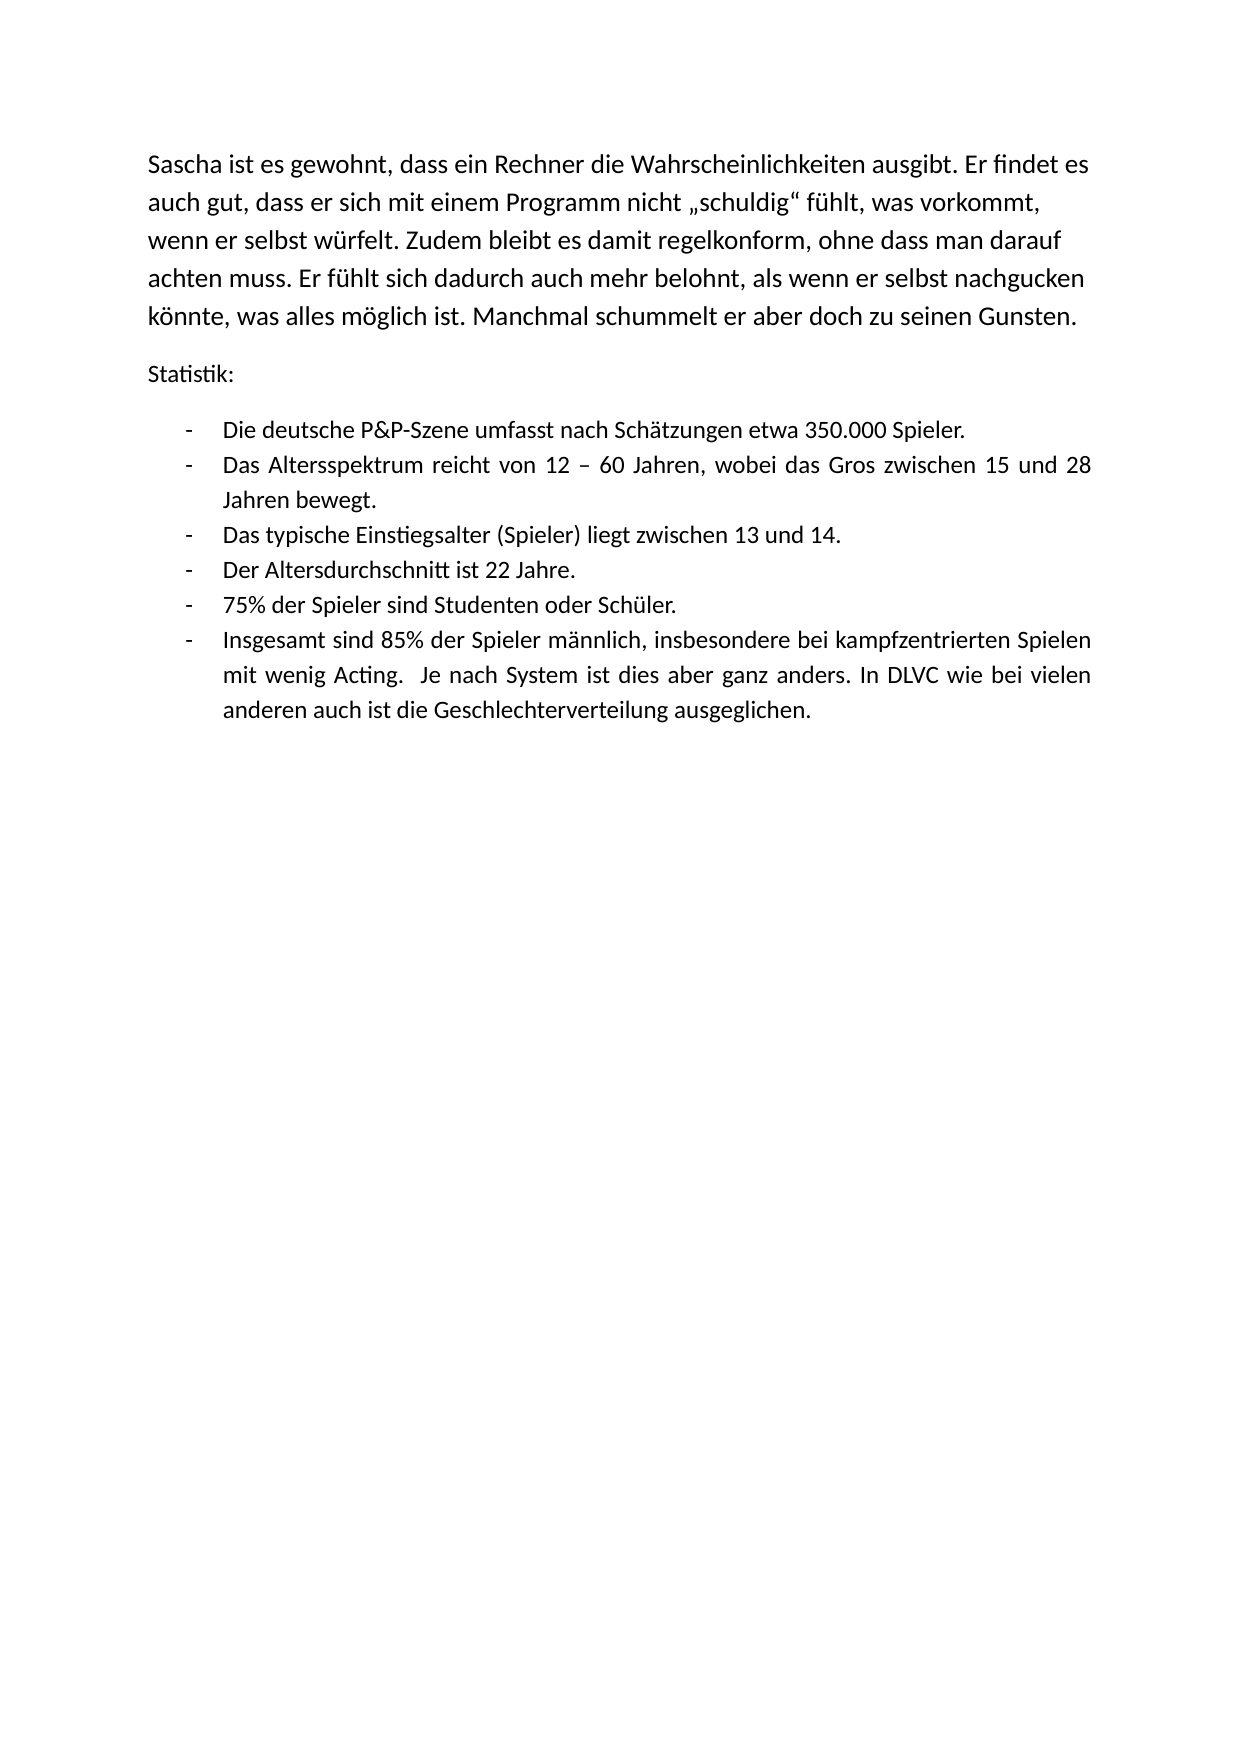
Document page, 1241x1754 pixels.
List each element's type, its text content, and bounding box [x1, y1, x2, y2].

text Sascha ist es gewohnt, dass ein Rechner die Wahrscheinlichkeiten ausgibt. Er findet es auch gut, dass er sich mit einem Programm nicht „schuldig“ fühlt, was vorkommt, wenn er selbst würfelt. Zudem bleibt es damit regelkonform, ohne dass man darauf achten muss. Er fühlt sich dadurch auch mehr belohnt, als wenn er selbst nachgucken könnte, was alles möglich ist. Manchmal schummelt er aber doch zu seinen Gunsten. [148, 148, 1093, 332]
list Das Altersspektrum reicht von 12 – 60 Jahren, wobei das Gros zwischen 15 und 28 Jahren bewegt. [185, 449, 1093, 514]
list Der Altersdurchschnitt ist 22 Jahre. [185, 554, 1093, 584]
list Das typische Einstiegsalter (Spieler) liegt zwischen 13 und 14. [185, 519, 1093, 549]
text Statistik: [148, 358, 1093, 388]
list 75% der Spieler sind Studenten oder Schüler. [185, 589, 1093, 619]
list Die deutsche P&P-Szene umfasst nach Schätzungen etwa 350.000 Spieler. [185, 414, 1093, 444]
list Insgesamt sind 85% der Spieler männlich, insbesondere bei kampfzentrierten Spielen mit wenig Acting. Je nach System ist dies aber ganz anders. In DLVC wie bei vielen anderen auch ist die Geschlechterverteilung ausgeglichen. [185, 624, 1093, 724]
